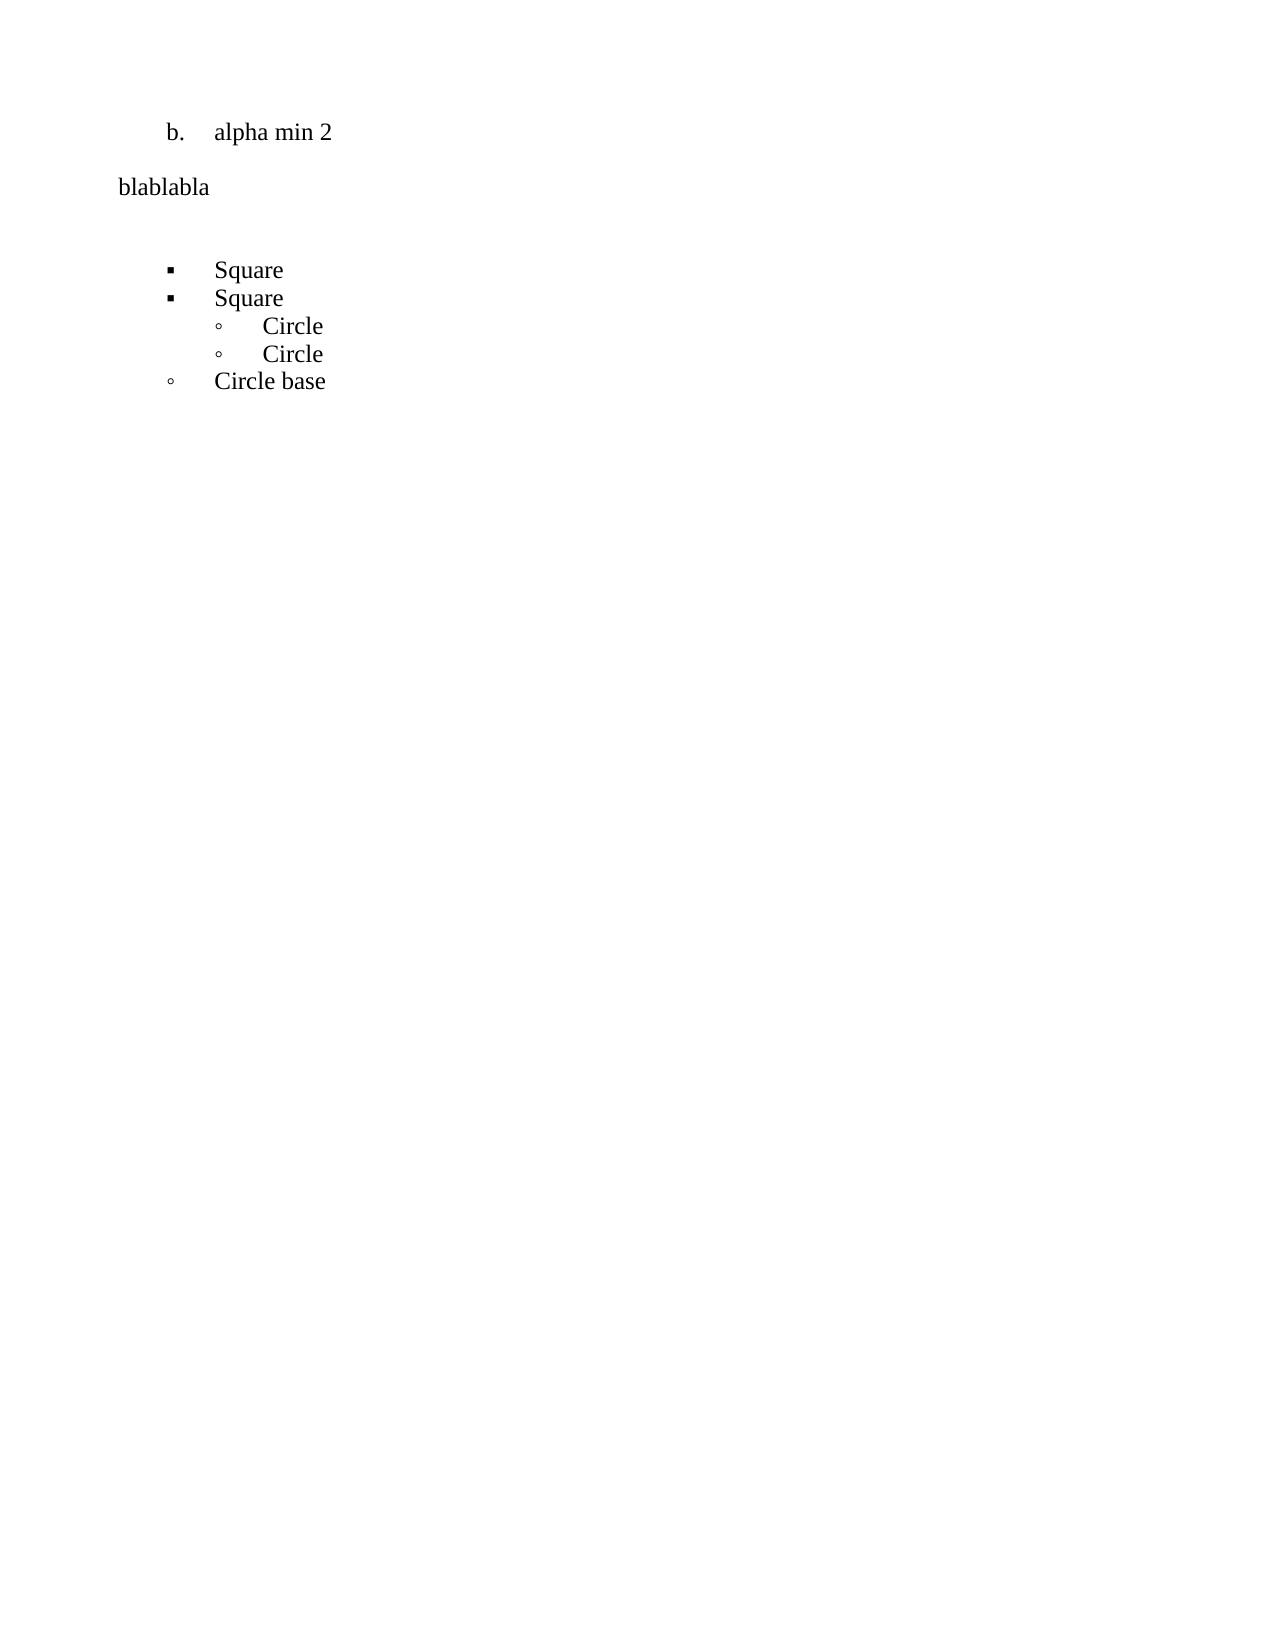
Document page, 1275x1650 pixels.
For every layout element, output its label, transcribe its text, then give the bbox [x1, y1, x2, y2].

list Circle base [166, 367, 1157, 395]
list Square [166, 284, 1157, 312]
list Circle [214, 340, 1157, 367]
list Square [166, 257, 1157, 284]
list alpha min 2 [166, 118, 1157, 146]
list Circle [214, 312, 1157, 340]
text blablabla [118, 146, 1157, 257]
